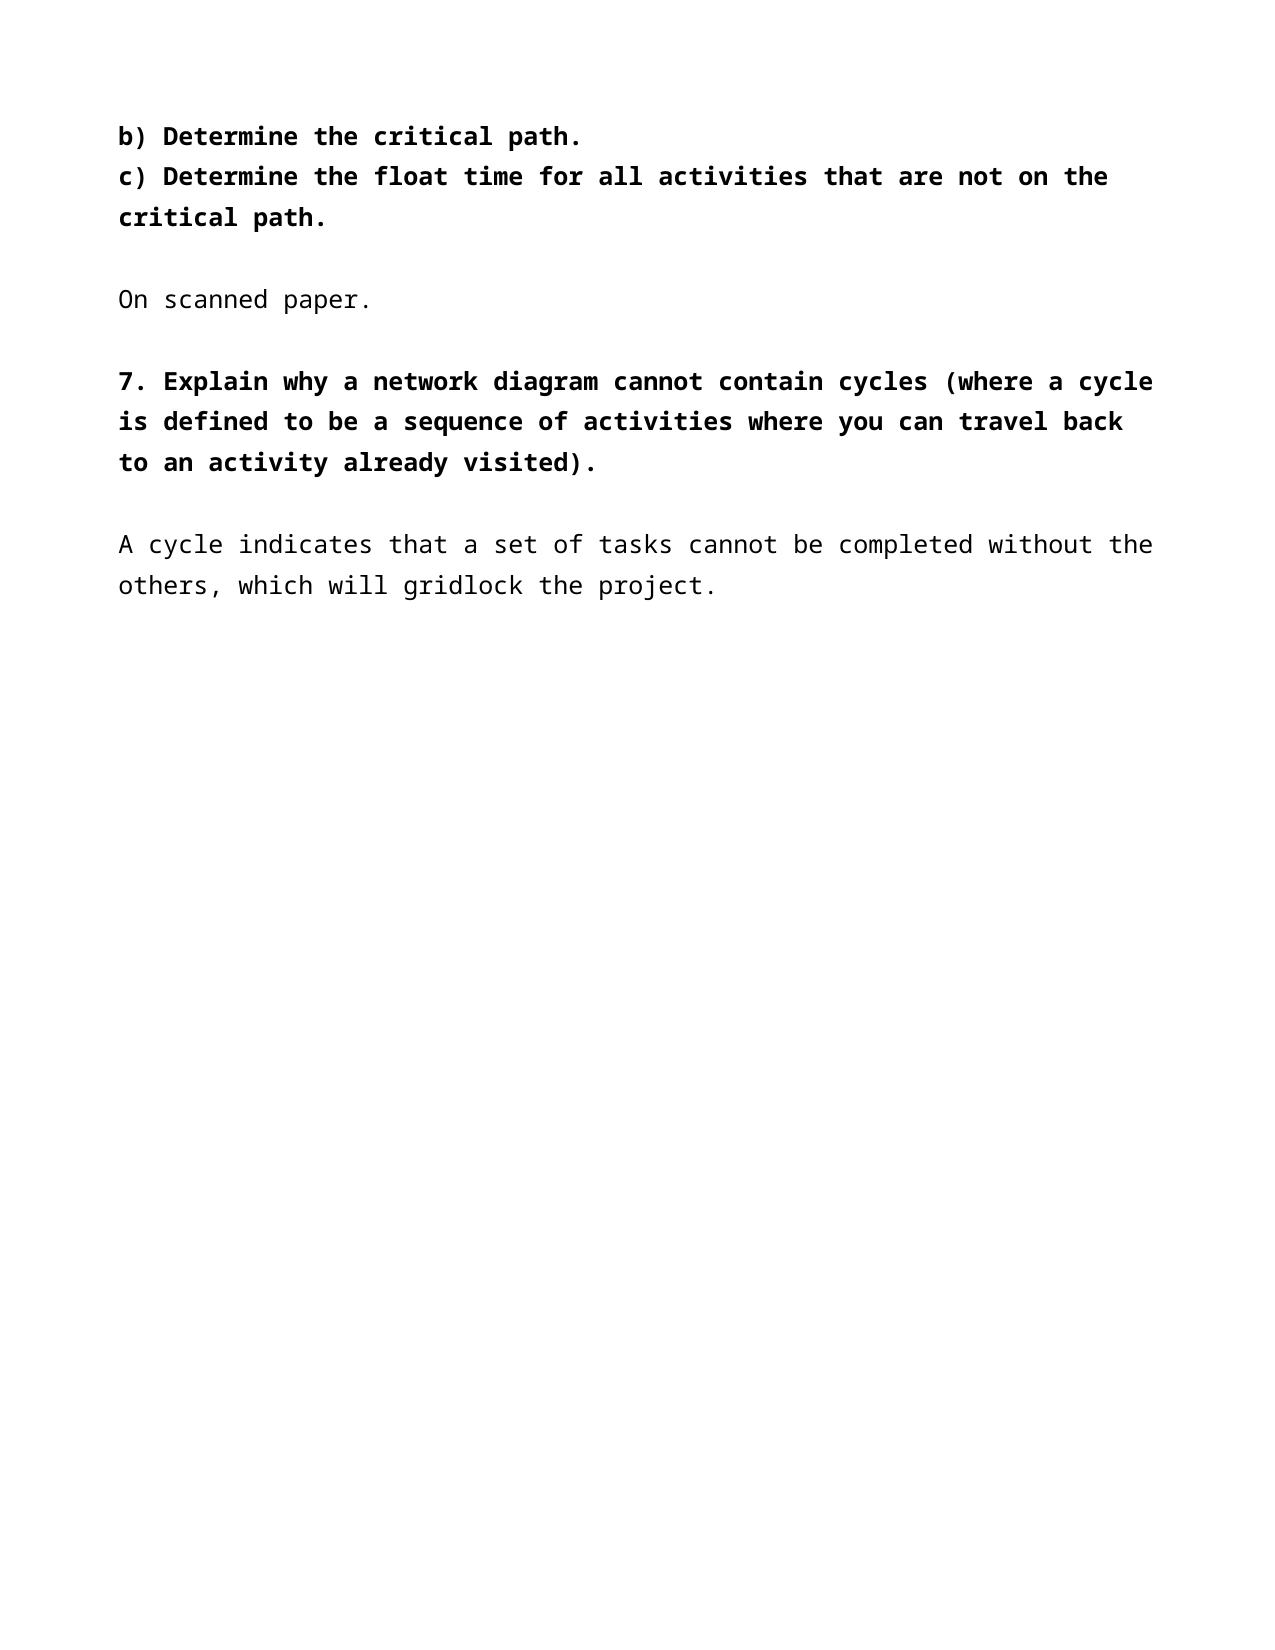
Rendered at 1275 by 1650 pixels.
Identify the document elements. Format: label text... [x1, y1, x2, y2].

text On scanned paper. [118, 281, 1157, 316]
text c) Determine the float time for all activities that are not on the critical path. [118, 159, 1157, 234]
text A cycle indicates that a set of tasks cannot be completed without the others, which will gridlock the project. [118, 526, 1157, 601]
text 7. Explain why a network diagram cannot contain cycles (where a cycle is defined to be a sequence of activities where you can travel back to an activity already visited). [118, 363, 1157, 479]
text b) Determine the critical path. [118, 118, 1157, 152]
